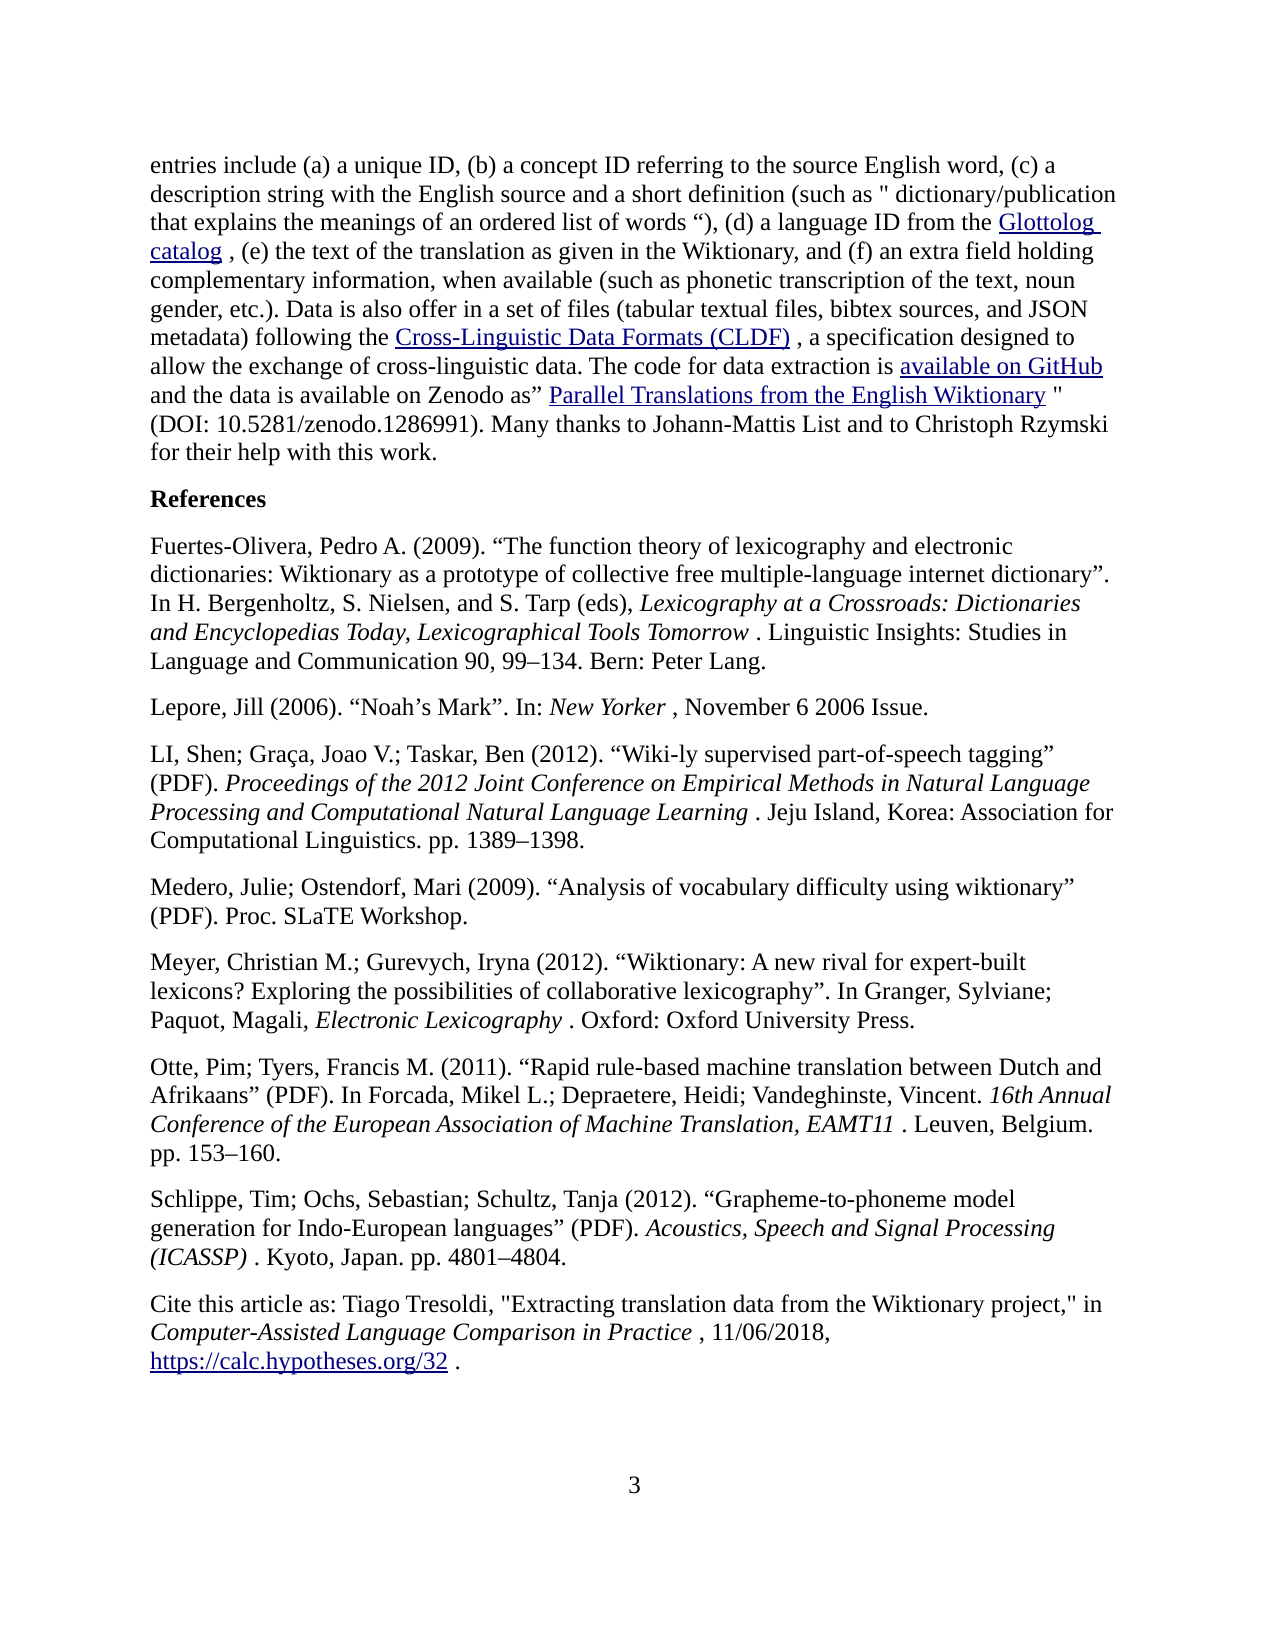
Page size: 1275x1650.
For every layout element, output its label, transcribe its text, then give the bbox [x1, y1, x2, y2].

text entries include (a) a unique ID, (b) a concept ID referring to the source English word, (c) a description string with the English source and a short definition (such as " dictionary/publication that explains the meanings of an ordered list of words “), (d) a language ID from the Glottolog catalog , (e) the text of the translation as given in the Wiktionary, and (f) an extra field holding complementary information, when available (such as phonetic transcription of the text, noun gender, etc.). Data is also offer in a set of files (tabular textual files, bibtex sources, and JSON metadata) following the Cross-Linguistic Data Formats (CLDF) , a specification designed to allow the exchange of cross-linguistic data. The code for data extraction is available on GitHub and the data is available on Zenodo as” Parallel Translations from the English Wiktionary " (DOI: 10.5281/zenodo.1286991). Many thanks to Johann-Mattis List and to Christoph Rzymski for their help with this work. [150, 150, 1125, 466]
text Cite this article as: Tiago Tresoldi, "Extracting translation data from the Wiktionary project," in Computer-Assisted Language Comparison in Practice , 11/06/2018, https://calc.hypotheses.org/32 . [150, 1289, 1125, 1375]
text LI, Shen; Graça, Joao V.; Taskar, Ben (2012). “Wiki-ly supervised part-of-speech tagging” (PDF). Proceedings of the 2012 Joint Conference on Empirical Methods in Natural Language Processing and Computational Natural Language Learning . Jeju Island, Korea: Association for Computational Linguistics. pp. 1389–1398. [150, 739, 1125, 854]
text Schlippe, Tim; Ochs, Sebastian; Schultz, Tanja (2012). “Grapheme-to-phoneme model generation for Indo-European languages” (PDF). Acoustics, Speech and Signal Processing (ICASSP) . Kyoto, Japan. pp. 4801–4804. [150, 1184, 1125, 1271]
text Meyer, Christian M.; Gurevych, Iryna (2012). “Wiktionary: A new rival for expert-built lexicons? Exploring the possibilities of collaborative lexicography”. In Granger, Sylviane; Paquot, Magali, Electronic Lexicography . Oxford: Oxford University Press. [150, 947, 1125, 1034]
text Lepore, Jill (2006). “Noah’s Mark”. In: New Yorker , November 6 2006 Issue. [150, 692, 1125, 721]
text References [150, 484, 1125, 513]
text Medero, Julie; Ostendorf, Mari (2009). “Analysis of vocabulary difficulty using wiktionary” (PDF). Proc. SLaTE Workshop. [150, 872, 1125, 929]
text Otte, Pim; Tyers, Francis M. (2011). “Rapid rule-based machine translation between Dutch and Afrikaans” (PDF). In Forcada, Mikel L.; Depraetere, Heidi; Vandeghinste, Vincent. 16th Annual Conference of the European Association of Machine Translation, EAMT11 . Leuven, Belgium. pp. 153–160. [150, 1052, 1125, 1167]
text Fuertes-Olivera, Pedro A. (2009). “The function theory of lexicography and electronic dictionaries: Wiktionary as a prototype of collective free multiple-language internet dictionary”. In H. Bergenholtz, S. Nielsen, and S. Tarp (eds), Lexicography at a Crossroads: Dictionaries and Encyclopedias Today, Lexicographical Tools Tomorrow . Linguistic Insights: Studies in Language and Communication 90, 99–134. Bern: Peter Lang. [150, 531, 1125, 674]
